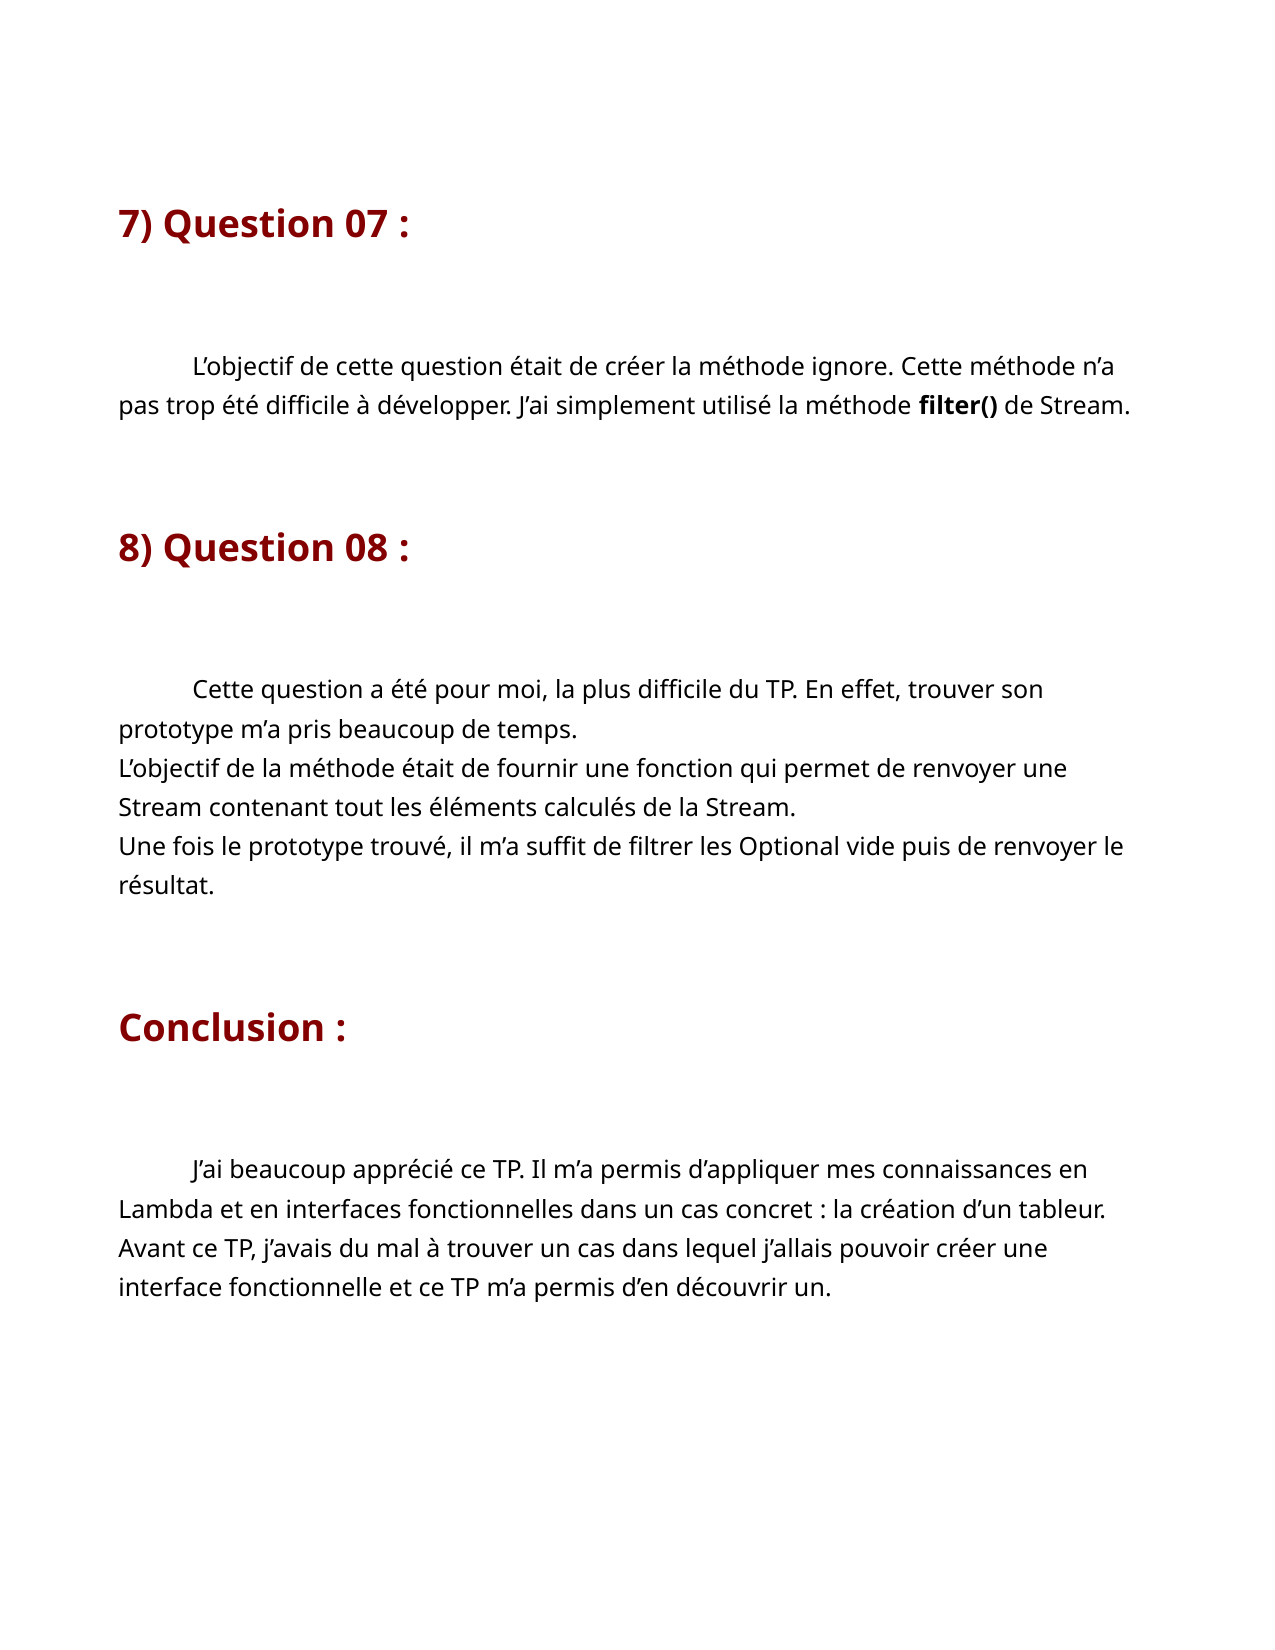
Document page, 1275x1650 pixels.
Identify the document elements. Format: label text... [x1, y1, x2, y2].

text J’ai beaucoup apprécié ce TP. Il m’a permis d’appliquer mes connaissances en Lambda et en interfaces fonctionnelles dans un cas concret : la création d’un tableur. Avant ce TP, j’avais du mal à trouver un cas dans lequel j’allais pouvoir créer une interface fonctionnelle et ce TP m’a permis d’en découvrir un. [118, 1152, 1157, 1304]
subtitle 7) Question 07 : [118, 197, 1157, 249]
text Cette question a été pour moi, la plus difficile du TP. En effet, trouver son prototype m’a pris beaucoup de temps. L’objectif de la méthode était de fournir une fonction qui permet de renvoyer une Stream contenant tout les éléments calculés de la Stream. Une fois le prototype trouvé, il m’a suffit de filtrer les Optional vide puis de renvoyer le résultat. [118, 672, 1157, 902]
subtitle 8) Question 08 : [118, 521, 1157, 572]
text L’objectif de cette question était de créer la méthode ignore. Cette méthode n’a pas trop été difficile à développer. J’ai simplement utilisé la méthode filter() de Stream. [118, 349, 1157, 422]
subtitle Conclusion : [118, 1001, 1157, 1053]
